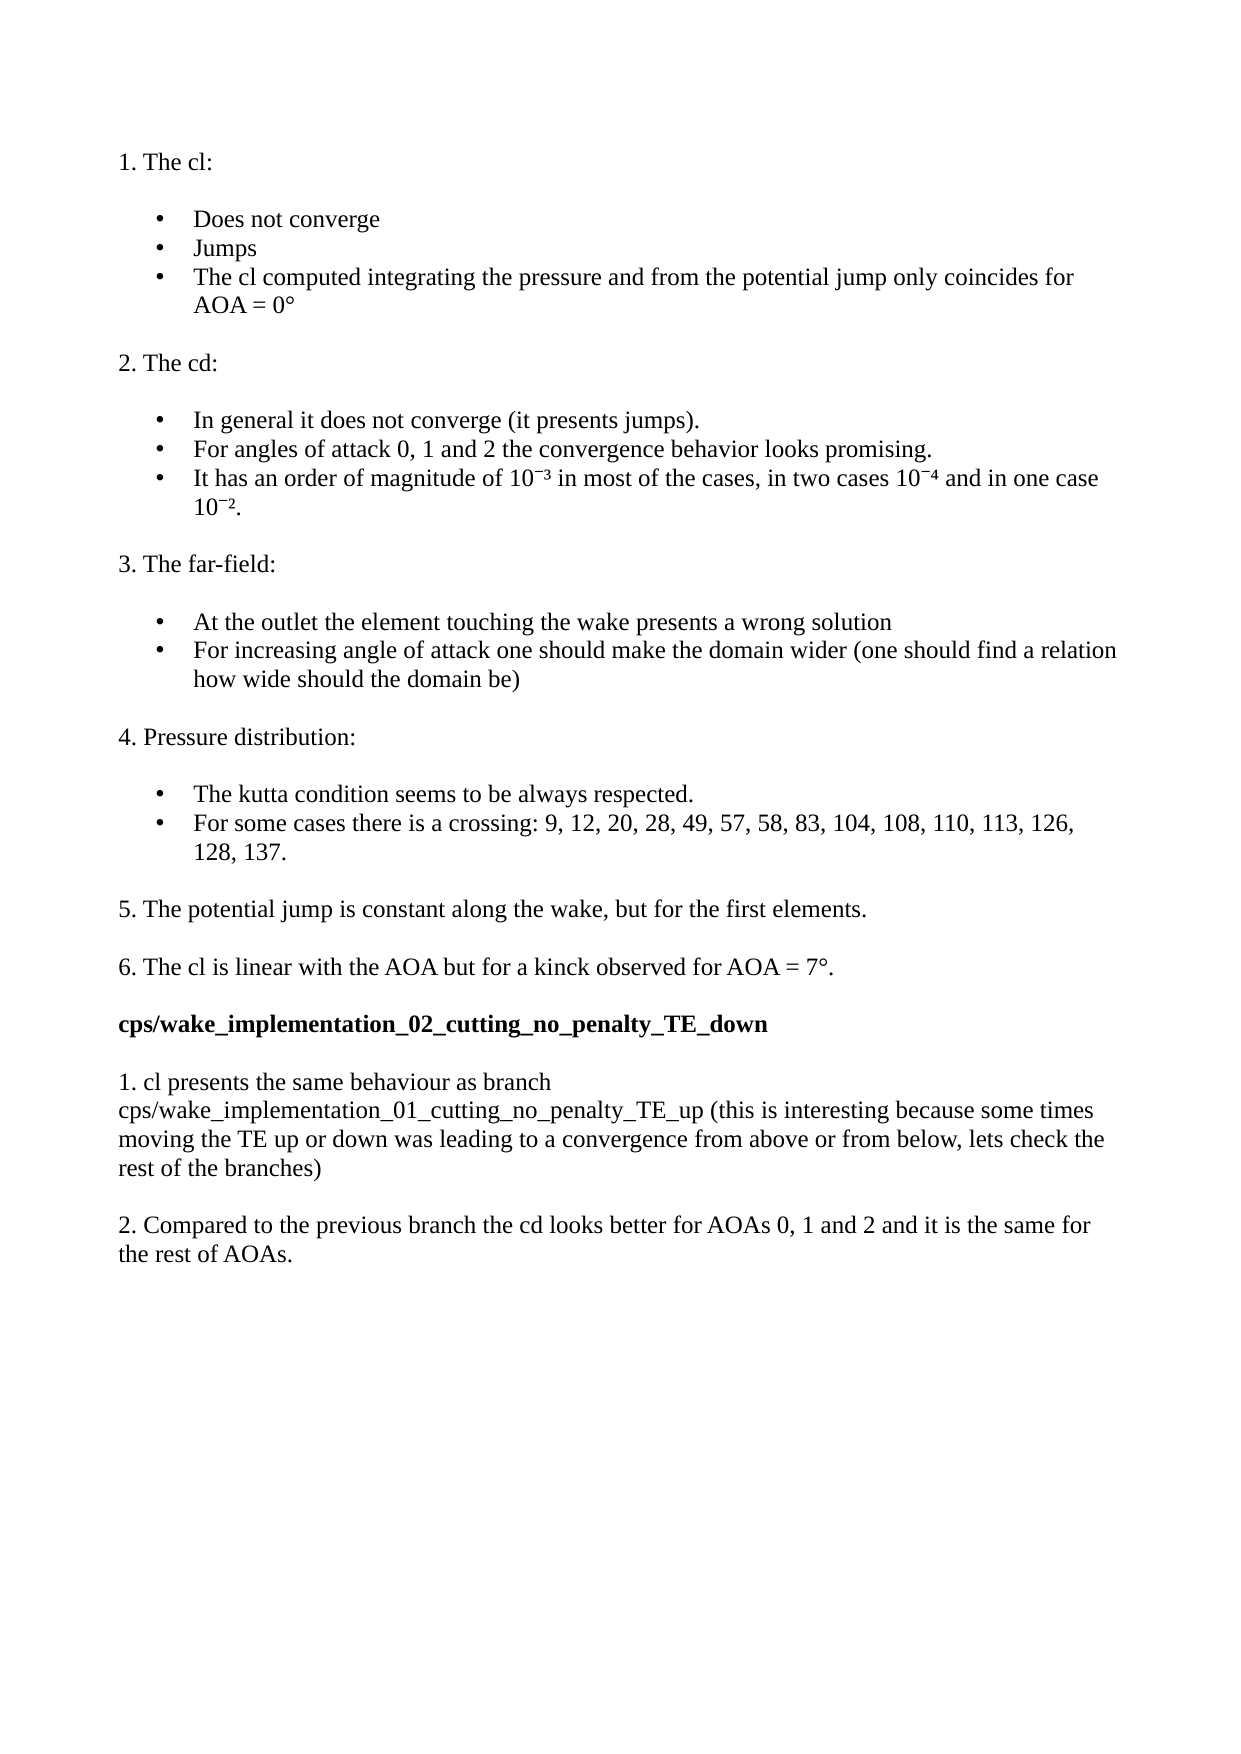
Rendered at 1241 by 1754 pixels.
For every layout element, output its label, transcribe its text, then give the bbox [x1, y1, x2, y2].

list For increasing angle of attack one should make the domain wider (one should find a relation how wide should the domain be) [156, 636, 1122, 693]
text 5. The potential jump is constant along the wake, but for the first elements. [118, 894, 1122, 923]
text 2. The cd: [118, 348, 1122, 377]
list Jumps [156, 233, 1122, 262]
list Does not converge [156, 204, 1122, 233]
text 2. Compared to the previous branch the cd looks better for AOAs 0, 1 and 2 and it is the same for the rest of AOAs. [118, 1211, 1122, 1268]
list In general it does not converge (it presents jumps). [156, 406, 1122, 434]
text 1. The cl: [118, 147, 1122, 176]
list The cl computed integrating the pressure and from the potential jump only coincides for AOA = 0° [156, 262, 1122, 319]
list The kutta condition seems to be always respected. [156, 779, 1122, 808]
list At the outlet the element touching the wake presents a wrong solution [156, 607, 1122, 636]
text 1. cl presents the same behaviour as branch cps/wake_implementation_01_cutting_no_penalty_TE_up (this is interesting because some times moving the TE up or down was leading to a convergence from above or from below, lets check the rest of the branches) [118, 1067, 1122, 1182]
list It has an order of magnitude of 10⁻³ in most of the cases, in two cases 10⁻⁴ and in one case 10⁻². [156, 463, 1122, 521]
list For some cases there is a crossing: 9, 12, 20, 28, 49, 57, 58, 83, 104, 108, 110, 113, 126, 128, 137. [156, 808, 1122, 866]
text 4. Pressure distribution: [118, 722, 1122, 751]
text cps/wake_implementation_02_cutting_no_penalty_TE_down [118, 1009, 1122, 1038]
text 6. The cl is linear with the AOA but for a kinck observed for AOA = 7°. [118, 952, 1122, 981]
text 3. The far-field: [118, 549, 1122, 578]
list For angles of attack 0, 1 and 2 the convergence behavior looks promising. [156, 434, 1122, 463]
